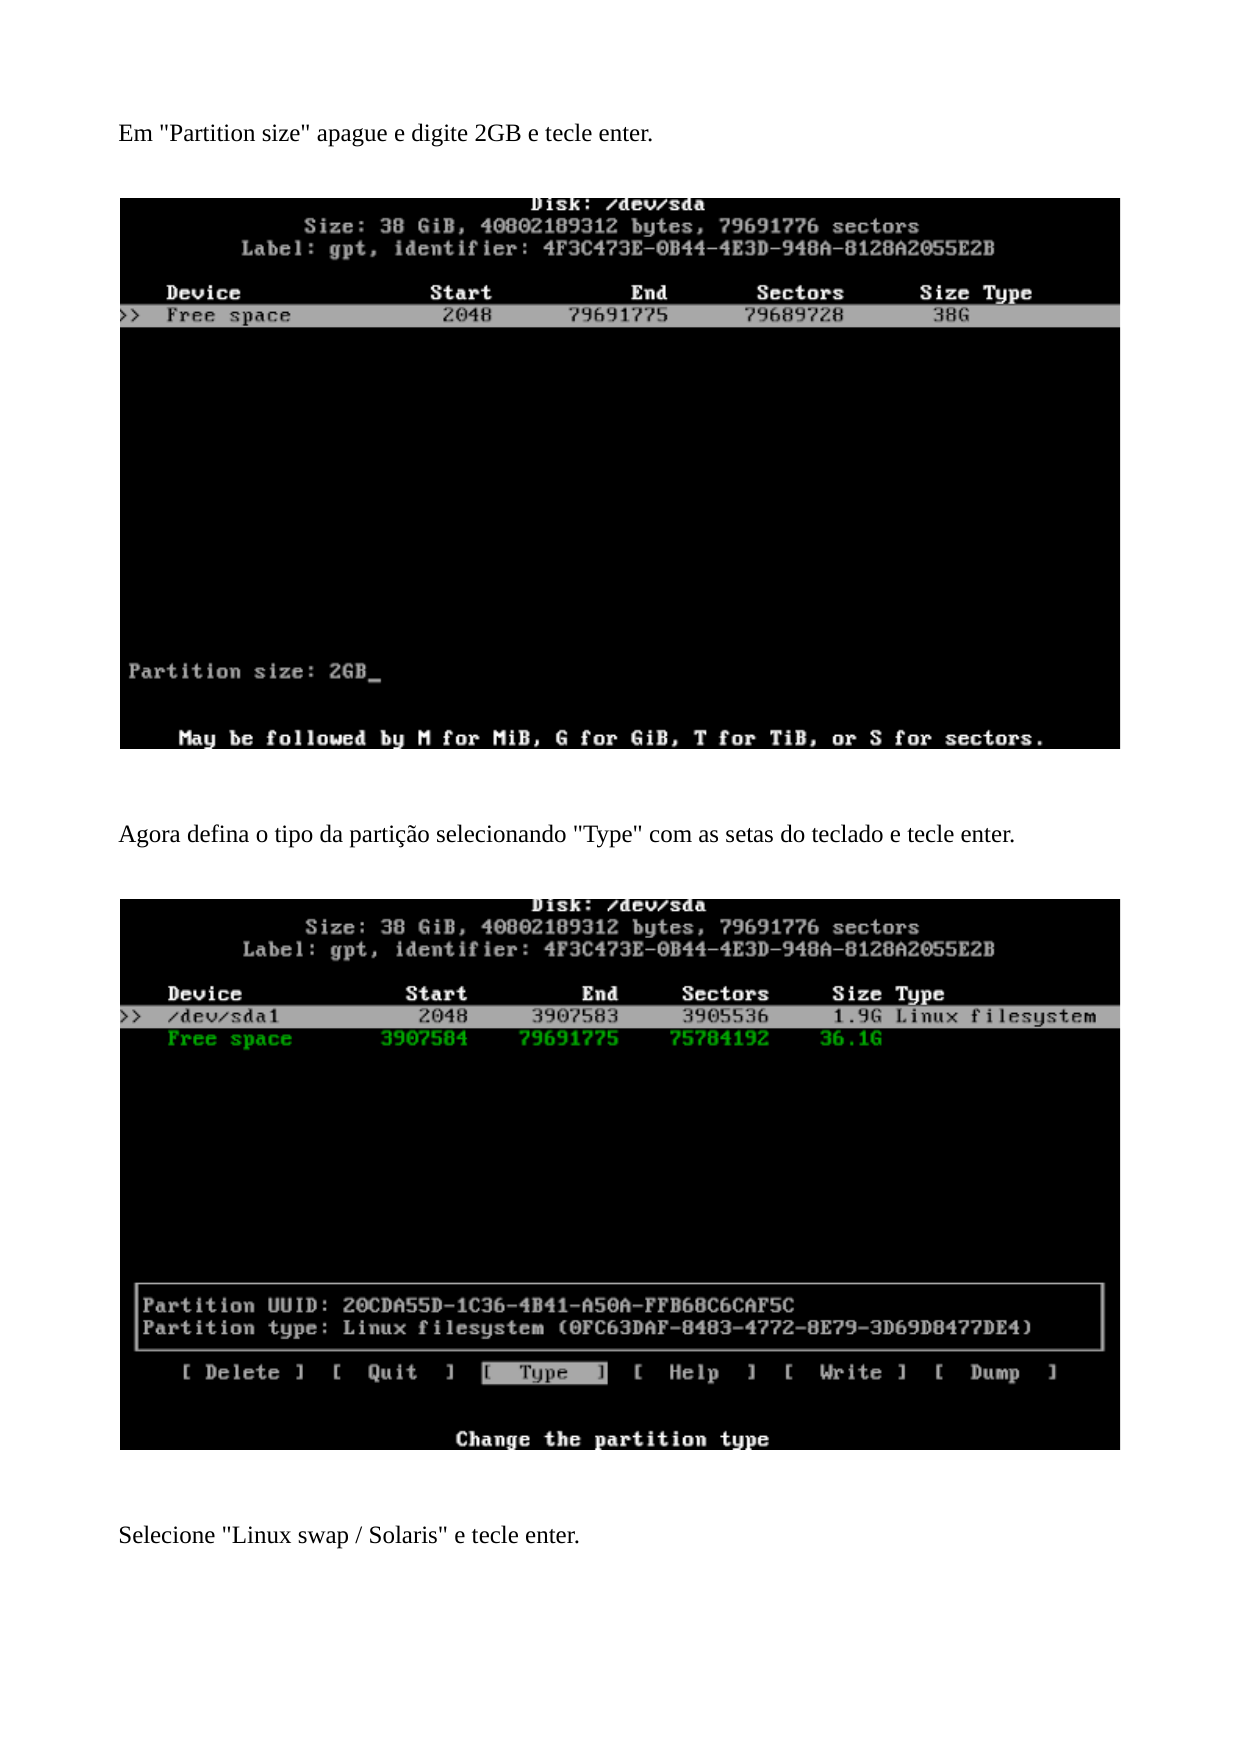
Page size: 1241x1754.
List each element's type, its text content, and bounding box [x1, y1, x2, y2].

picture [120, 198, 1121, 749]
text Agora defina o tipo da partição selecionando "Type" com as setas do teclado e tecle enter. [118, 753, 1122, 881]
text Selecione "Linux swap / Solaris" e tecle enter. [118, 1454, 1122, 1582]
picture [120, 899, 1121, 1450]
text Em "Partition size" apague e digite 2GB e tecle enter. [118, 118, 1122, 180]
